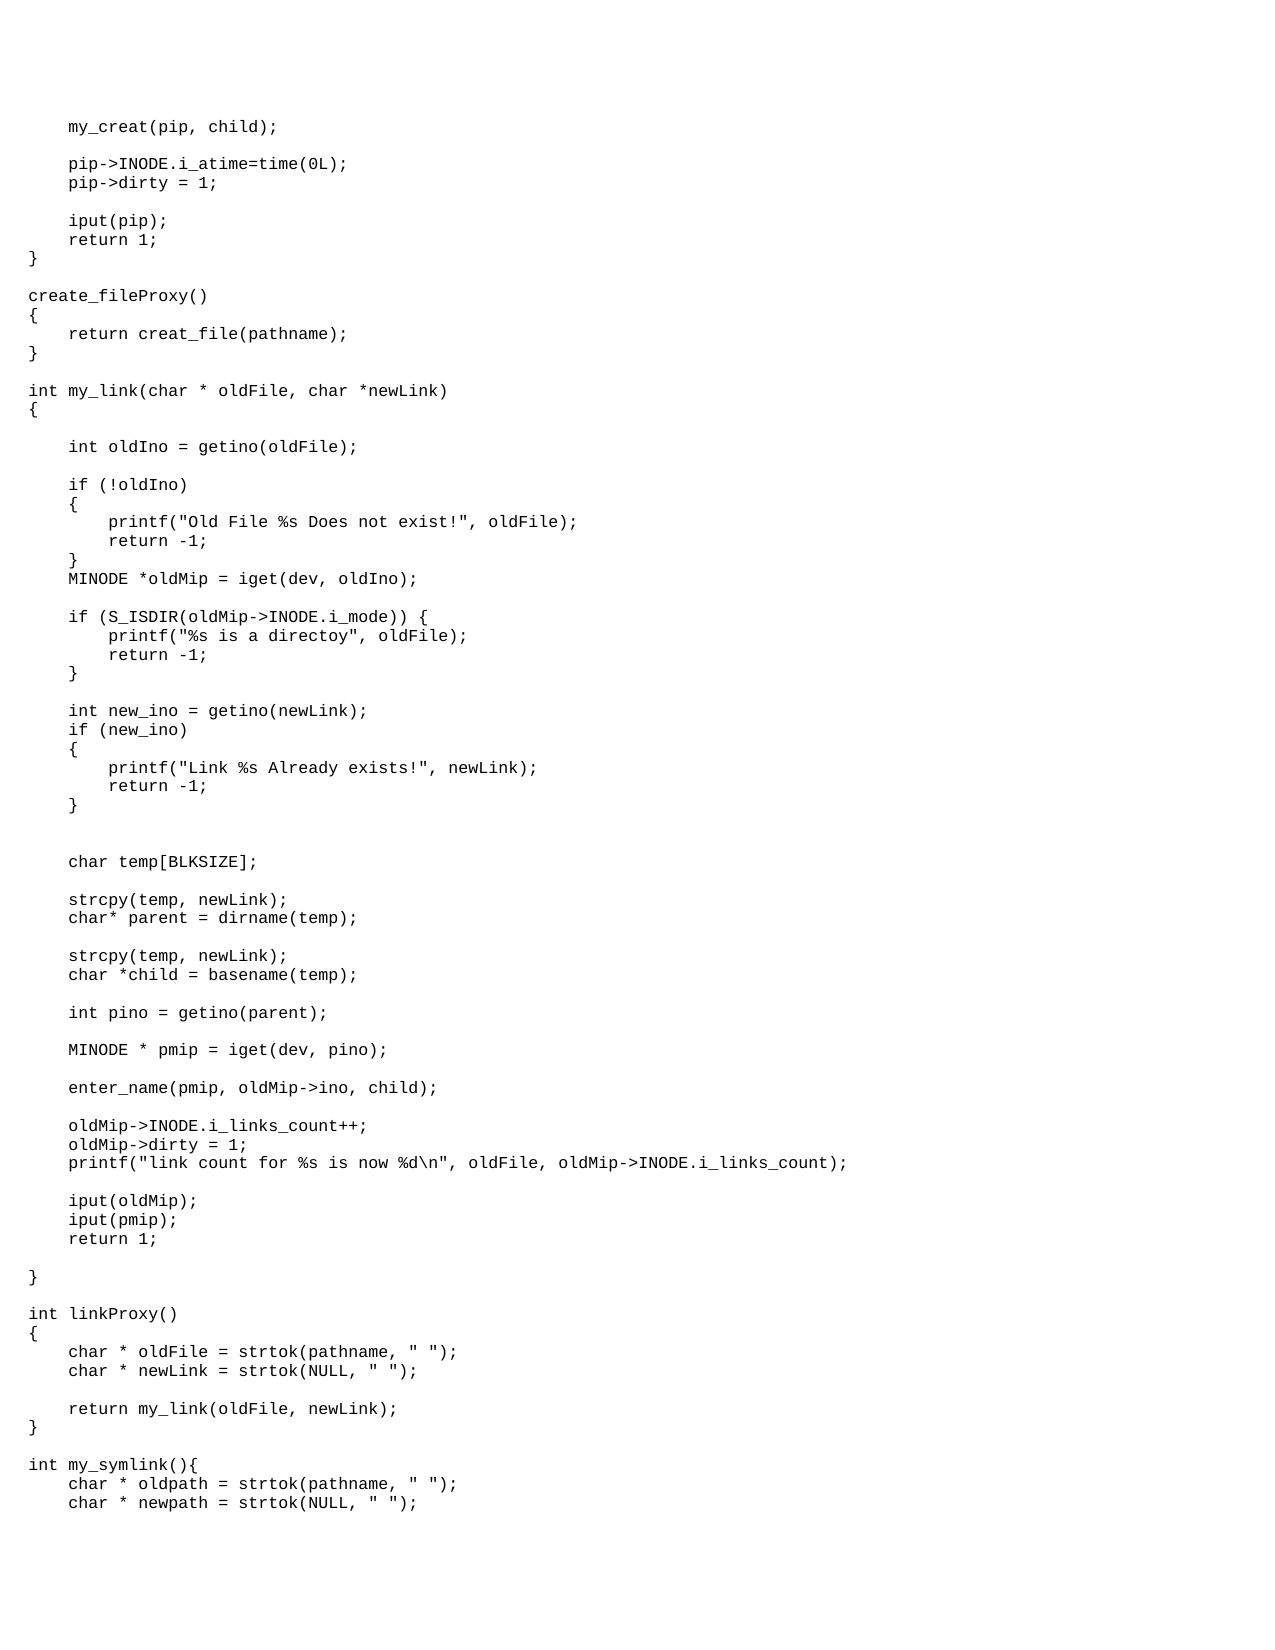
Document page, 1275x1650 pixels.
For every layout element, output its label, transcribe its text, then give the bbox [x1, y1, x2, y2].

text return -1; [28, 778, 1219, 797]
text int my_symlink(){ [28, 1457, 1219, 1476]
text iput(oldMip); [28, 1193, 1219, 1212]
text char *child = basename(temp); [28, 967, 1219, 985]
text printf("%s is a directoy", oldFile); [28, 627, 1219, 646]
text } [28, 250, 1219, 269]
text char * newpath = strtok(NULL, " "); [28, 1494, 1219, 1513]
text } [28, 665, 1219, 684]
text return 1; [28, 1231, 1219, 1249]
text return my_link(oldFile, newLink); [28, 1400, 1219, 1419]
text oldMip->dirty = 1; [28, 1136, 1219, 1155]
text if (new_ino) [28, 721, 1219, 740]
text if (!oldIno) [28, 476, 1219, 495]
text printf("link count for %s is now %d\n", oldFile, oldMip->INODE.i_links_count); [28, 1155, 1219, 1174]
text strcpy(temp, newLink); [28, 891, 1219, 910]
text create_fileProxy() [28, 288, 1219, 307]
text MINODE *oldMip = iget(dev, oldIno); [28, 571, 1219, 589]
text { [28, 740, 1219, 759]
text iput(pip); [28, 212, 1219, 231]
text char * oldpath = strtok(pathname, " "); [28, 1476, 1219, 1494]
text } [28, 1419, 1219, 1438]
text char * oldFile = strtok(pathname, " "); [28, 1344, 1219, 1362]
text { [28, 307, 1219, 326]
text int oldIno = getino(oldFile); [28, 439, 1219, 457]
text printf("Link %s Already exists!", newLink); [28, 759, 1219, 778]
text my_creat(pip, child); [28, 118, 1219, 137]
text if (S_ISDIR(oldMip->INODE.i_mode)) { [28, 608, 1219, 627]
text char temp[BLKSIZE]; [28, 853, 1219, 872]
text int new_ino = getino(newLink); [28, 703, 1219, 721]
text } [28, 344, 1219, 363]
text return creat_file(pathname); [28, 326, 1219, 344]
text return -1; [28, 533, 1219, 552]
text { [28, 401, 1219, 420]
text pip->dirty = 1; [28, 175, 1219, 193]
text printf("Old File %s Does not exist!", oldFile); [28, 514, 1219, 533]
text enter_name(pmip, oldMip->ino, child); [28, 1080, 1219, 1098]
text char* parent = dirname(temp); [28, 910, 1219, 929]
text { [28, 1325, 1219, 1344]
text char * newLink = strtok(NULL, " "); [28, 1362, 1219, 1381]
text strcpy(temp, newLink); [28, 948, 1219, 967]
text pip->INODE.i_atime=time(0L); [28, 156, 1219, 175]
text } [28, 1268, 1219, 1287]
text return 1; [28, 231, 1219, 250]
text MINODE * pmip = iget(dev, pino); [28, 1042, 1219, 1061]
text iput(pmip); [28, 1212, 1219, 1231]
text } [28, 552, 1219, 571]
text } [28, 797, 1219, 816]
text int my_link(char * oldFile, char *newLink) [28, 382, 1219, 401]
text return -1; [28, 646, 1219, 665]
text oldMip->INODE.i_links_count++; [28, 1117, 1219, 1136]
text int pino = getino(parent); [28, 1004, 1219, 1023]
text { [28, 495, 1219, 514]
text int linkProxy() [28, 1306, 1219, 1325]
